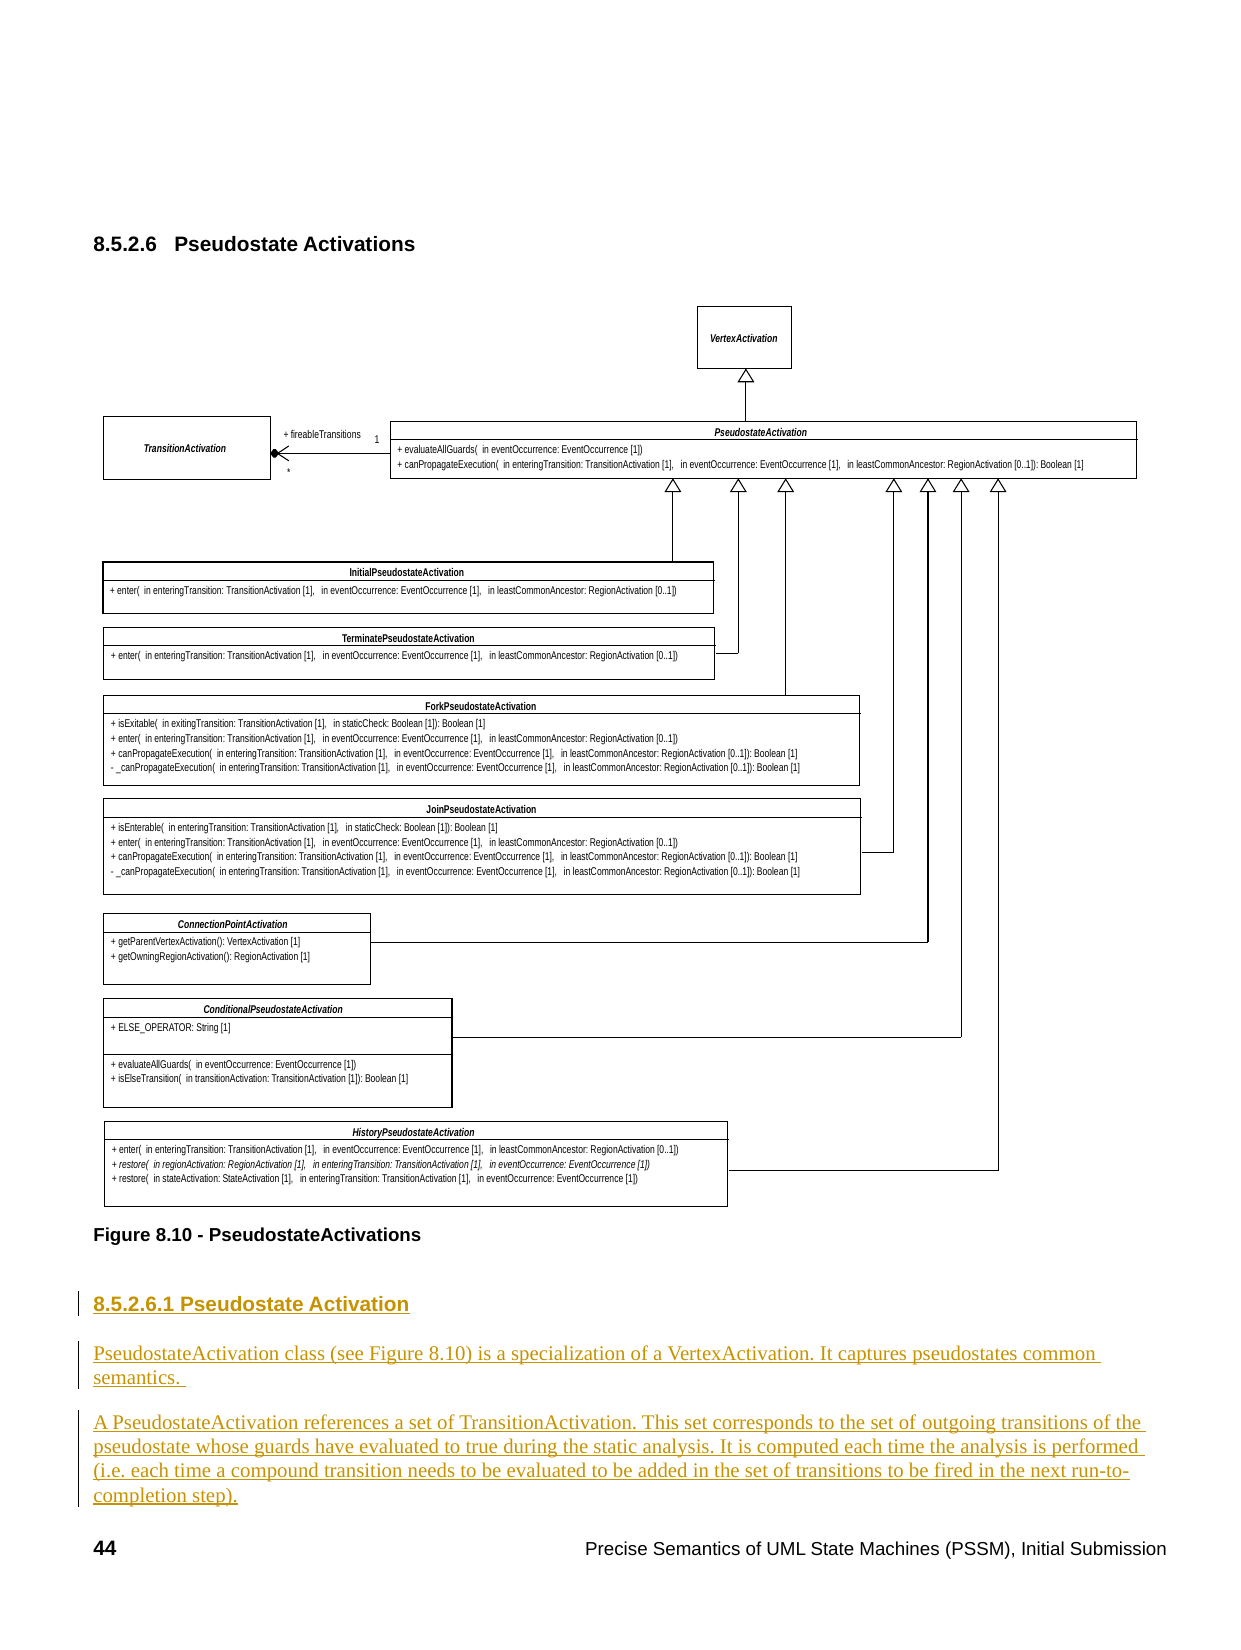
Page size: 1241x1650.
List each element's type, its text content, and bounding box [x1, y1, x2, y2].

subtitle Pseudostate Activation [93, 1291, 1164, 1316]
text A PseudostateActivation references a set of TransitionActivation. This set corresponds to the set of outgoing transitions of the pseudostate whose guards have evaluated to true during the static analysis. It is computed each time the analysis is performed (i.e. each time a compound transition needs to be evaluated to be added in the set of transitions to be fired in the next run-to-completion step). [93, 1410, 1164, 1507]
text Figure 8.10 - PseudostateActivations [93, 293, 1147, 1245]
text PseudostateActivation class (see Figure 8.10) is a specialization of a VertexActivation. It captures pseudostates common semantics. [93, 1341, 1164, 1389]
subtitle Pseudostate Activations [93, 231, 1164, 256]
